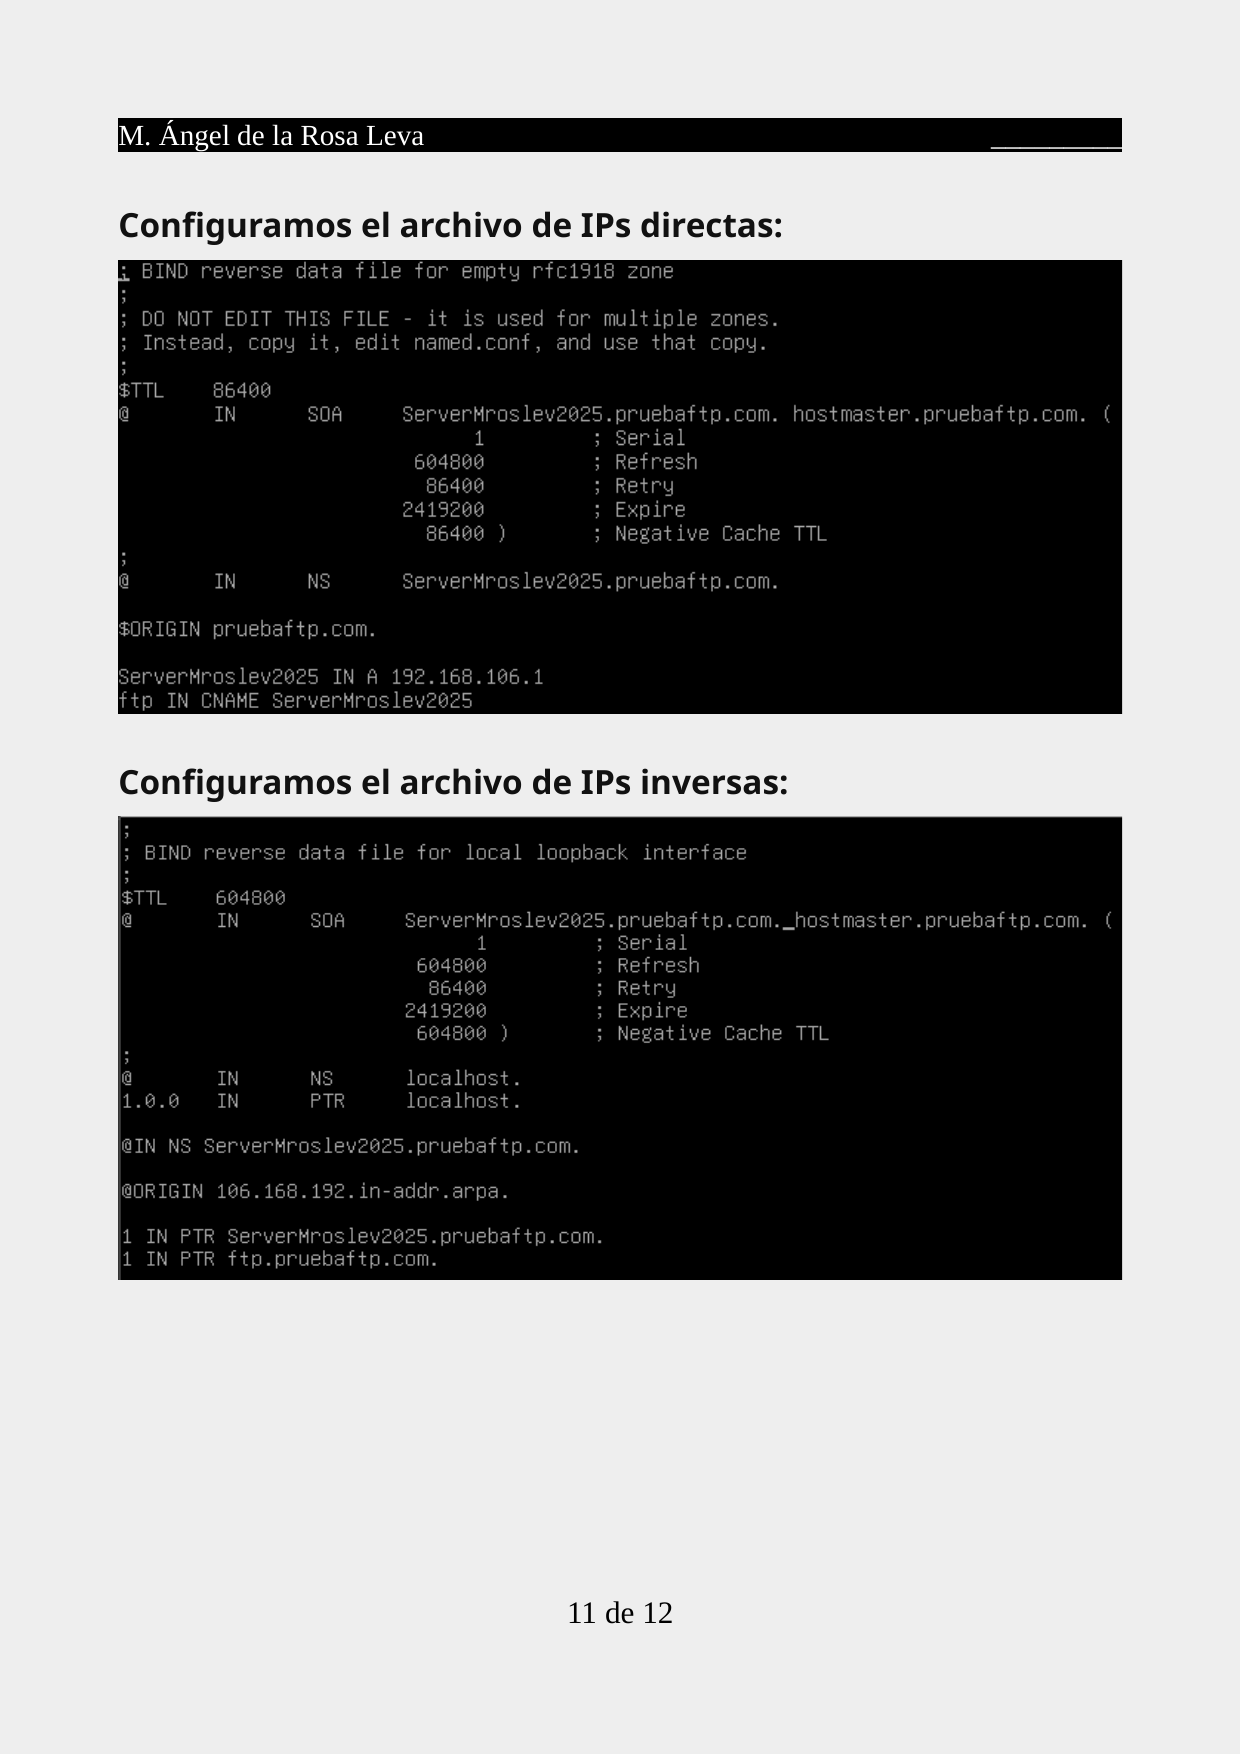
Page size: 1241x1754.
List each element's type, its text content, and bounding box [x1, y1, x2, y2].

subtitle Configuramos el archivo de IPs directas: [118, 202, 1122, 247]
picture [118, 260, 1123, 714]
subtitle Configuramos el archivo de IPs inversas: [118, 714, 1122, 804]
picture [118, 816, 1123, 1280]
